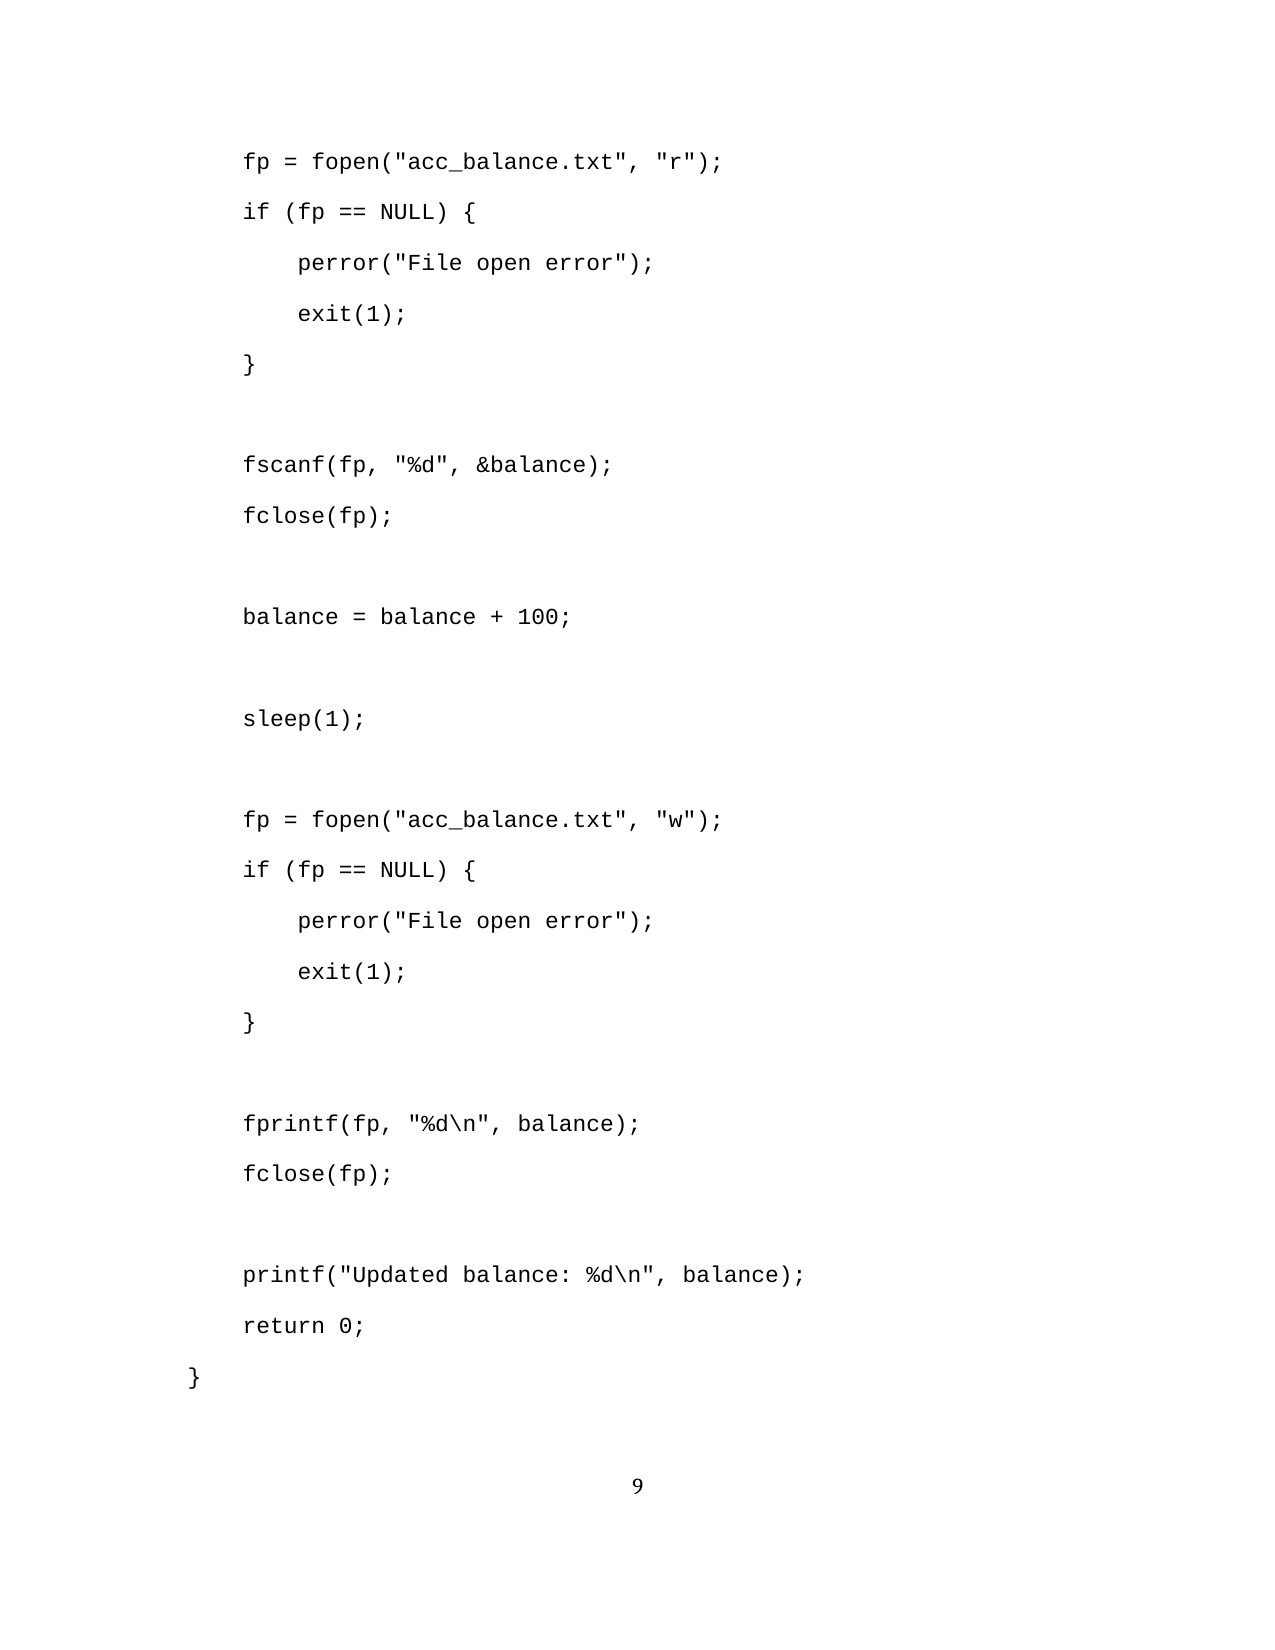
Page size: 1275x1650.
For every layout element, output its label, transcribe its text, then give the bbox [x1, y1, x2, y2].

text exit(1); [187, 302, 1087, 328]
text fscanf(fp, "%d", &balance); [187, 454, 1087, 480]
text exit(1); [187, 960, 1087, 986]
text perror("File open error"); [187, 251, 1087, 277]
text if (fp == NULL) { [187, 201, 1087, 227]
text } [187, 1365, 1087, 1391]
text balance = balance + 100; [187, 606, 1087, 632]
text } [187, 352, 1087, 378]
text sleep(1); [187, 707, 1087, 733]
text fclose(fp); [187, 1162, 1087, 1188]
text fp = fopen("acc_balance.txt", "r"); [187, 150, 1087, 176]
text printf("Updated balance: %d\n", balance); [187, 1264, 1087, 1290]
text fprintf(fp, "%d\n", balance); [187, 1112, 1087, 1138]
text if (fp == NULL) { [187, 859, 1087, 885]
text fclose(fp); [187, 504, 1087, 530]
text return 0; [187, 1314, 1087, 1340]
text perror("File open error"); [187, 909, 1087, 935]
text } [187, 1011, 1087, 1037]
text fp = fopen("acc_balance.txt", "w"); [187, 808, 1087, 834]
